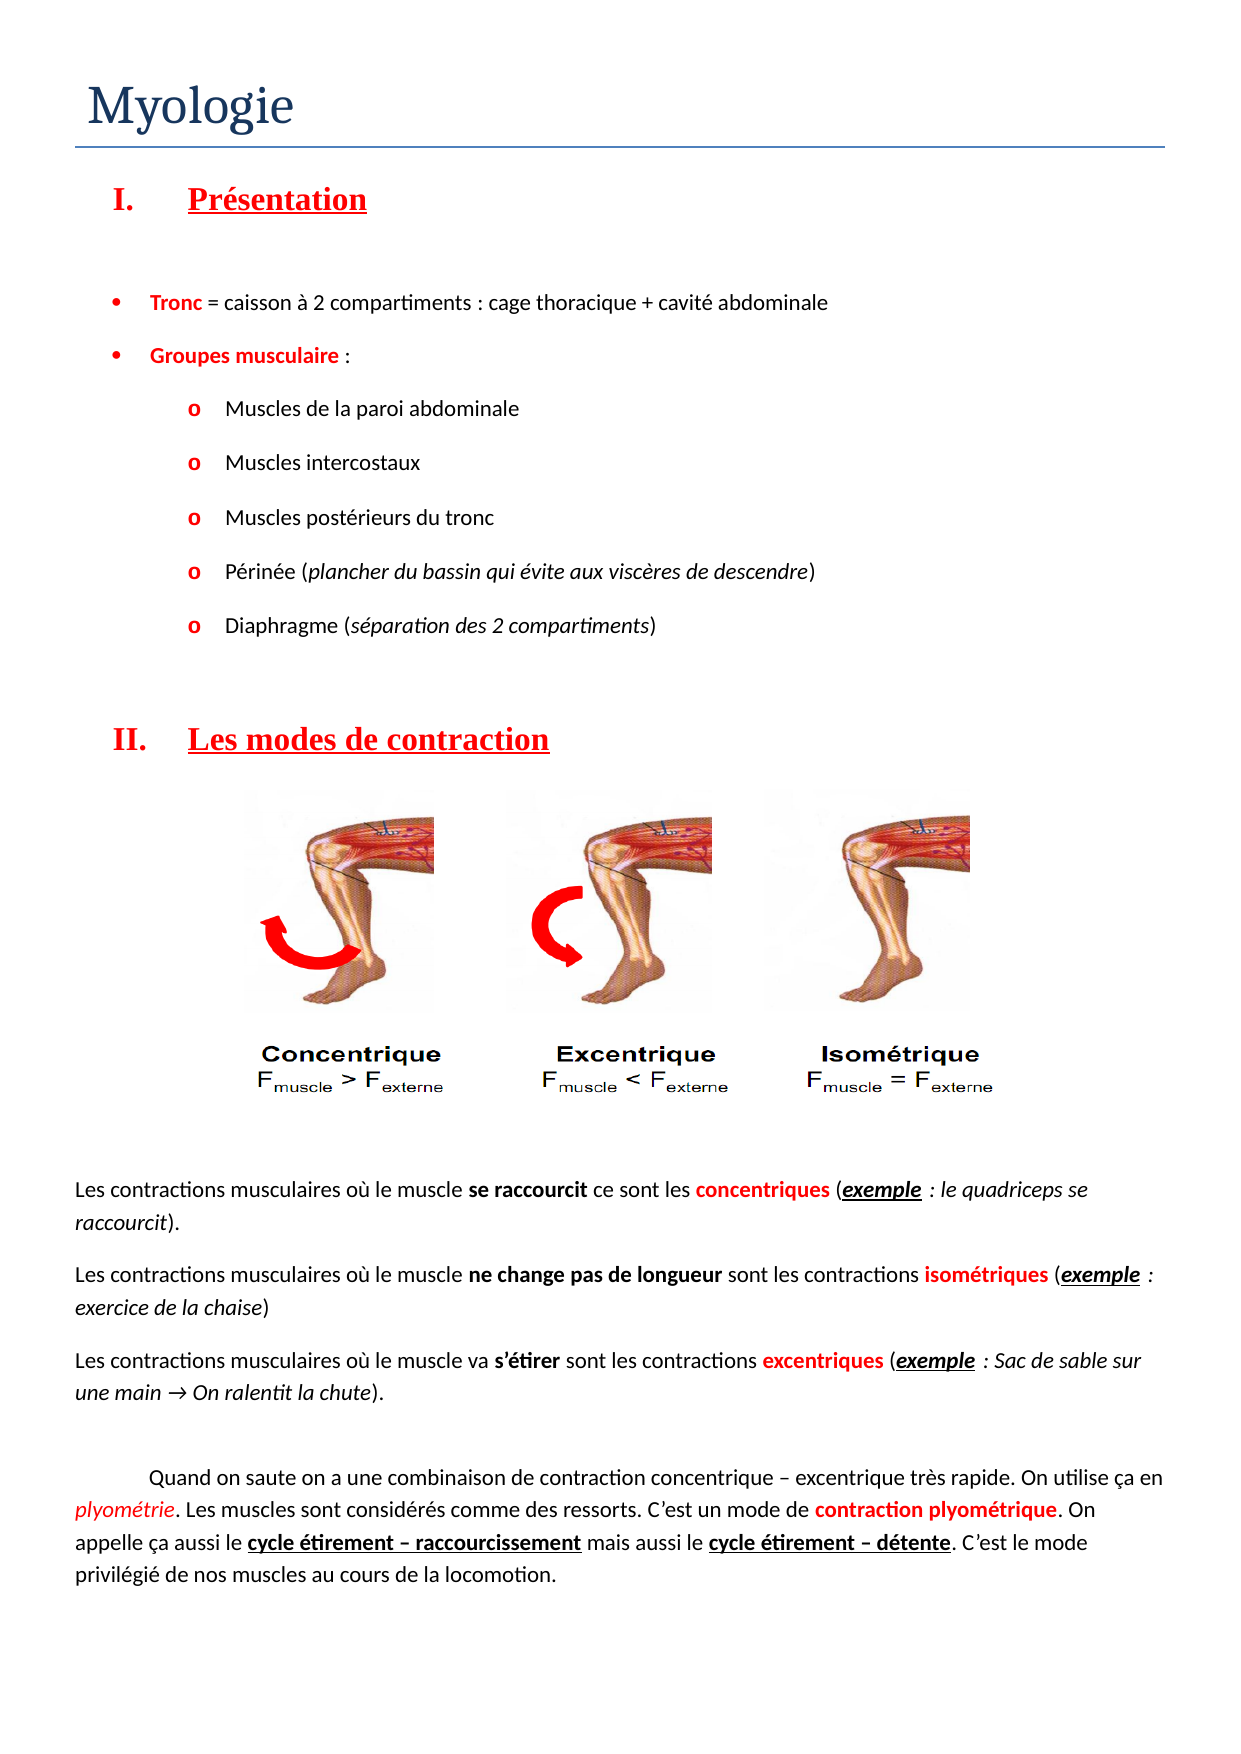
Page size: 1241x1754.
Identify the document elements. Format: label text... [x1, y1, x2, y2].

list Groupes musculaire : [112, 341, 1165, 369]
list Muscles de la paroi abdominale [187, 394, 1165, 423]
list Les modes de contraction [112, 719, 1165, 757]
list Tronc = caisson à 2 compartiments : cage thoracique + cavité abdominale [112, 288, 1165, 316]
text Les contractions musculaires où le muscle va s’étirer sont les contractions excentriques (exemple : Sac de sable sur une main → On ralentit la chute). [75, 1346, 1165, 1438]
text Les contractions musculaires où le muscle ne change pas de longueur sont les contractions isométriques (exemple : exercice de la chaise) [75, 1261, 1165, 1321]
list Muscles postérieurs du tronc [187, 503, 1165, 532]
list Diaphragme (séparation des 2 compartiments) [187, 611, 1165, 641]
text Les contractions musculaires où le muscle se raccourcit ce sont les concentriques (exemple : le quadriceps se raccourcit). [75, 1175, 1165, 1236]
text Quand on saute on a une combinaison de contraction concentrique – excentrique très rapide. On utilise ça en plyométrie. Les muscles sont considérés comme des ressorts. C’est un mode de contraction plyométrique. On appelle ça aussi le cycle étirement – raccourcissement mais aussi le cycle étirement – détente. C’est le mode privilégié de nos muscles au cours de la locomotion. [75, 1463, 1165, 1588]
list Périnée (plancher du bassin qui évite aux viscères de descendre) [187, 557, 1165, 586]
text Myologie [75, 75, 1165, 146]
list Muscles intercostaux [187, 448, 1165, 477]
list Présentation [112, 179, 1165, 261]
